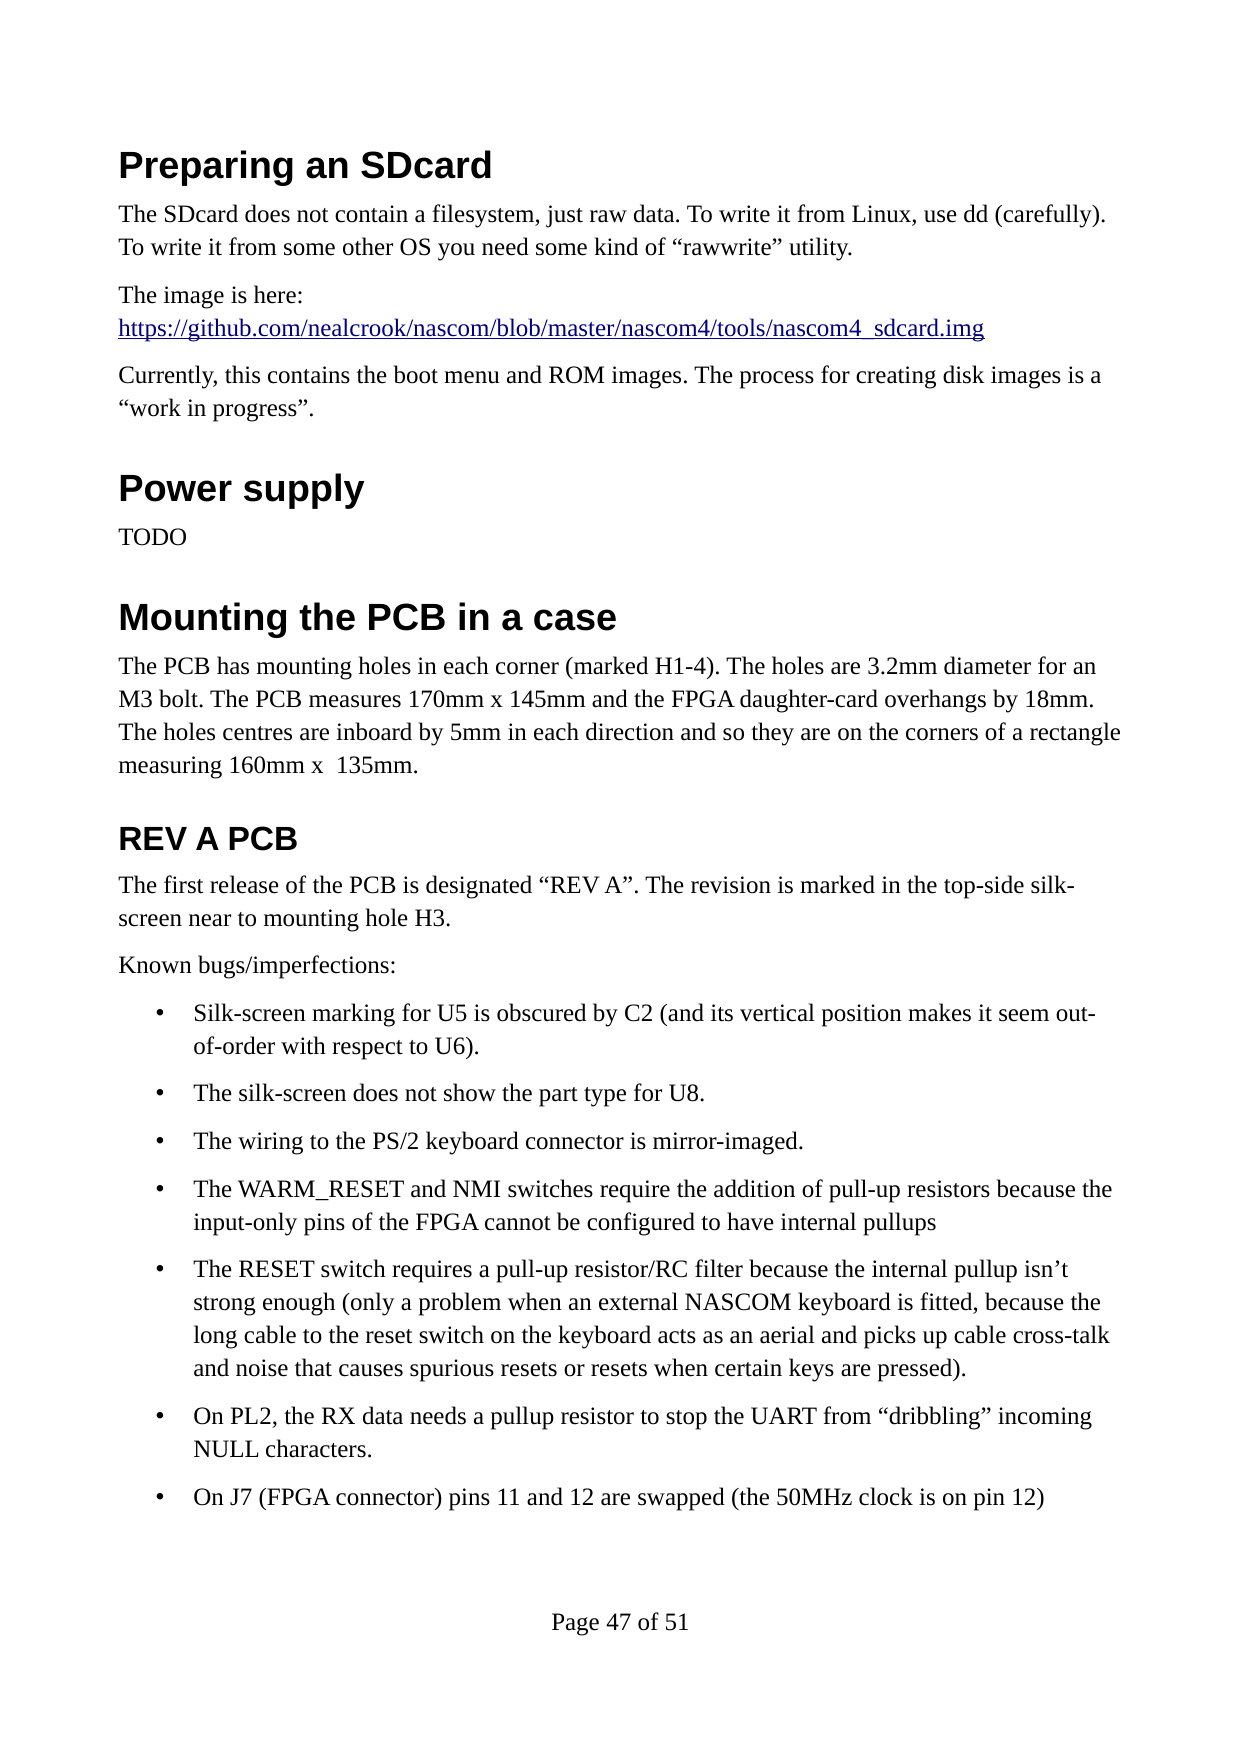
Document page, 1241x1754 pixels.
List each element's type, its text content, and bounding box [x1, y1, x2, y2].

subtitle Power supply [118, 466, 1122, 510]
subtitle REV A PCB [118, 818, 1122, 857]
text The image is here: https://github.com/nealcrook/nascom/blob/master/nascom4/tools/nascom4_sdcard.img [118, 280, 1122, 342]
subtitle Mounting the PCB in a case [118, 595, 1122, 638]
list On PL2, the RX data needs a pullup resistor to stop the UART from “dribbling” incoming NULL characters. [156, 1401, 1122, 1463]
list The RESET switch requires a pull-up resistor/RC filter because the internal pullup isn’t strong enough (only a problem when an external NASCOM keyboard is fitted, because the long cable to the reset switch on the keyboard acts as an aerial and picks up cable cross-talk and noise that causes spurious resets or resets when certain keys are pressed). [156, 1254, 1122, 1382]
list The wiring to the PS/2 keyboard connector is mirror-imaged. [156, 1126, 1122, 1155]
list The silk-screen does not show the part type for U8. [156, 1078, 1122, 1107]
text The first release of the PCB is designated “REV A”. The revision is marked in the top-side silk-screen near to mounting hole H3. [118, 870, 1122, 931]
text The SDcard does not contain a filesystem, just raw data. To write it from Linux, use dd (carefully). To write it from some other OS you need some kind of “rawwrite” utility. [118, 199, 1122, 261]
text The PCB has mounting holes in each corner (marked H1-4). The holes are 3.2mm diameter for an M3 bolt. The PCB measures 170mm x 145mm and the FPGA daughter-card overhangs by 18mm. The holes centres are inboard by 5mm in each direction and so they are on the corners of a rectangle measuring 160mm x 135mm. [118, 651, 1122, 779]
text TODO [118, 522, 1122, 551]
text Known bugs/imperfections: [118, 950, 1122, 979]
text Currently, this contains the boot menu and ROM images. The process for creating disk images is a “work in progress”. [118, 361, 1122, 422]
subtitle Preparing an SDcard [118, 143, 1122, 187]
list Silk-screen marking for U5 is obscured by C2 (and its vertical position makes it seem out-of-order with respect to U6). [156, 998, 1122, 1060]
list The WARM_RESET and NMI switches require the addition of pull-up resistors because the input-only pins of the FPGA cannot be configured to have internal pullups [156, 1174, 1122, 1236]
list On J7 (FPGA connector) pins 11 and 12 are swapped (the 50MHz clock is on pin 12) [156, 1482, 1122, 1510]
